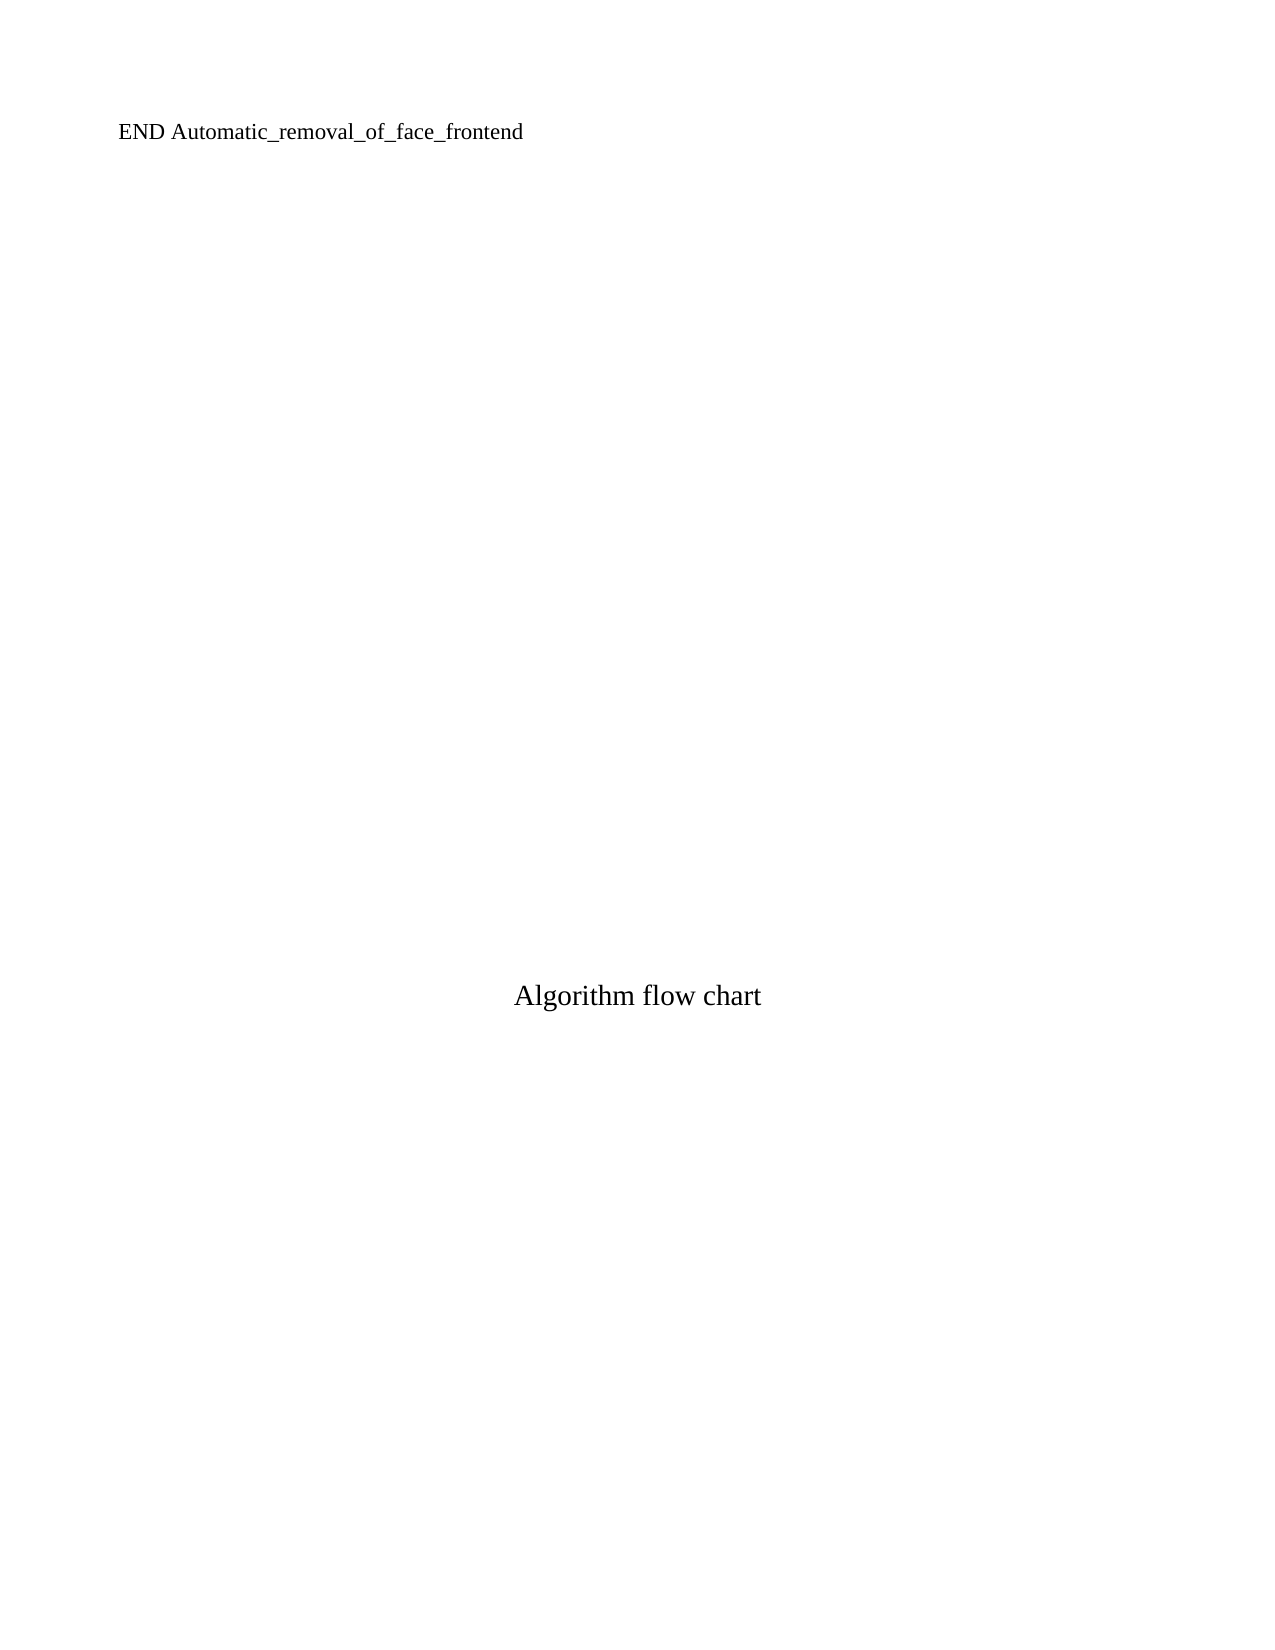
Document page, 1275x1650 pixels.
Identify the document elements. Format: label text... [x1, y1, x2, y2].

text END Automatic_removal_of_face_frontend [118, 118, 1157, 144]
text Algorithm flow chart [118, 978, 1157, 1012]
